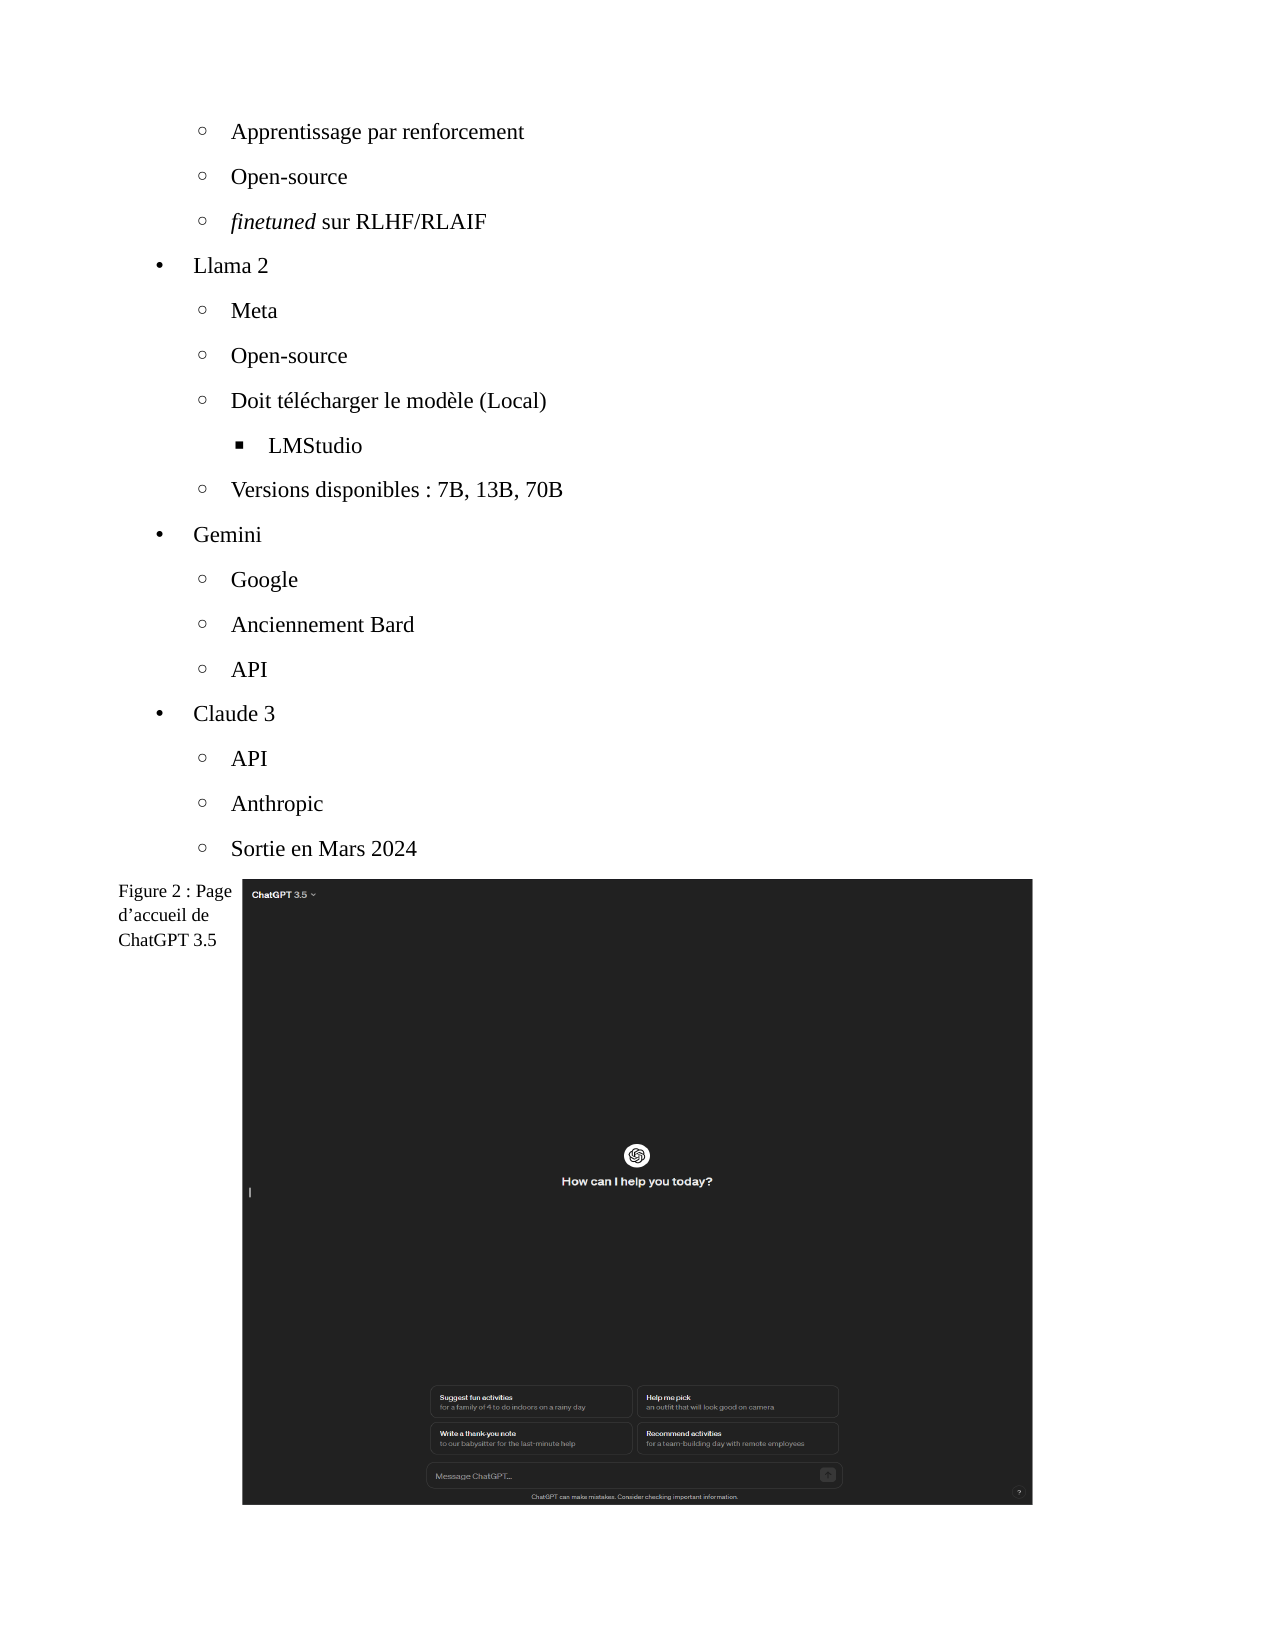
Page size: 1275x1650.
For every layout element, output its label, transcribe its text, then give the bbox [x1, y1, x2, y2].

list Meta [193, 297, 1157, 324]
list Claude 3 [156, 700, 1157, 727]
list Sortie en Mars 2024 [193, 835, 1157, 861]
list finetuned sur RLHF/RLAIF [193, 208, 1157, 234]
list Doit télécharger le modèle (Local) [193, 387, 1157, 413]
list API [193, 656, 1157, 682]
list Gemini [156, 521, 1157, 548]
list Versions disponibles : 7B, 13B, 70B [193, 476, 1157, 503]
list Open-source [193, 163, 1157, 189]
list Google [193, 566, 1157, 592]
text Figure 2 : Page d’accueil de ChatGPT 3.5 [118, 879, 242, 951]
list Open-source [193, 342, 1157, 368]
list Anthropic [193, 790, 1157, 816]
text [1033, 879, 1157, 951]
picture [242, 879, 1033, 1505]
list API [193, 745, 1157, 772]
list Apprentissage par renforcement [193, 118, 1157, 144]
list LMStudio [231, 432, 1157, 458]
list Llama 2 [156, 252, 1157, 279]
list Anciennement Bard [193, 611, 1157, 637]
